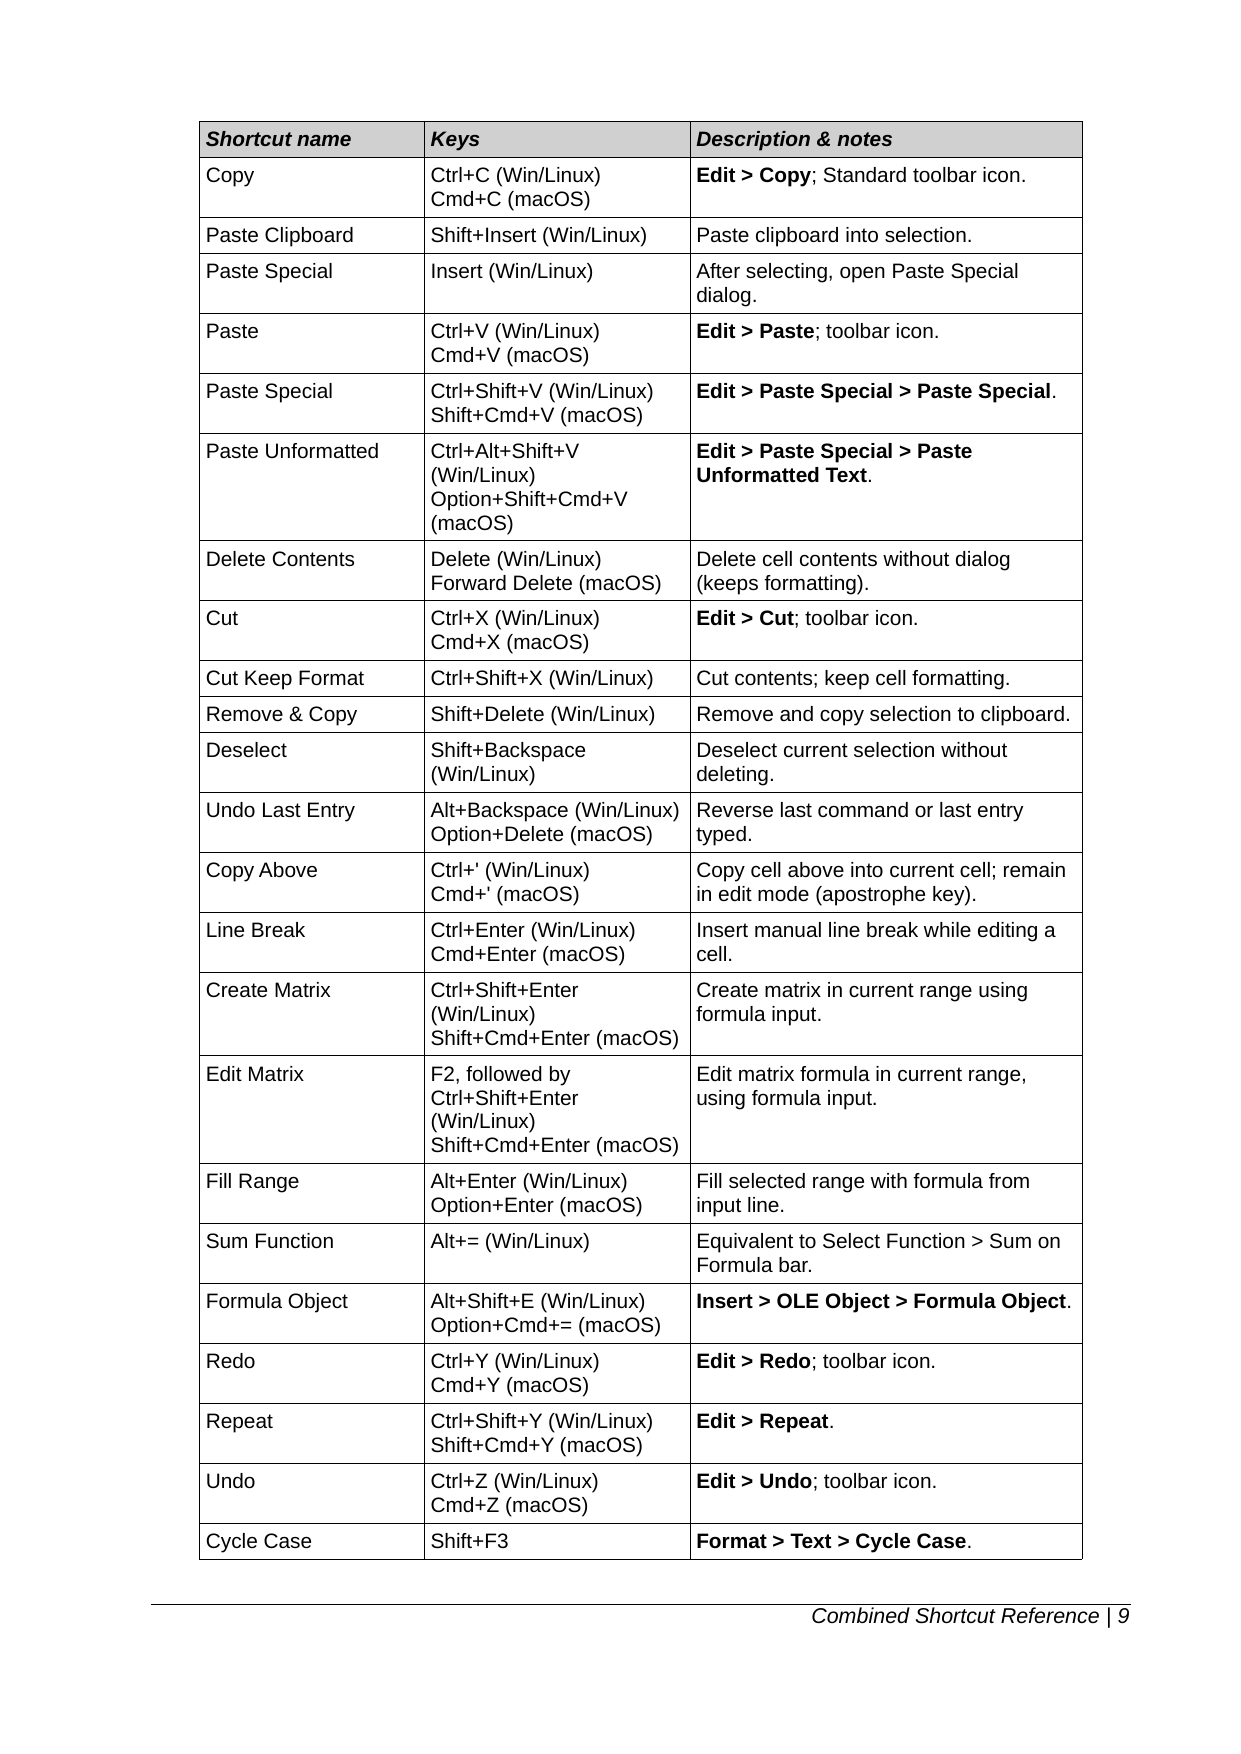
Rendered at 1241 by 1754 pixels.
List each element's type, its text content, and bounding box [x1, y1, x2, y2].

table_cell Edit > Repeat. [691, 1404, 1082, 1463]
table_cell Shift+Insert (Win/Linux) [425, 218, 690, 253]
table_cell Cut Keep Format [200, 661, 424, 696]
table_cell Delete Contents [200, 541, 424, 600]
table_cell Formula Object [200, 1284, 424, 1343]
table_cell Ctrl+X (Win/Linux) Cmd+X (macOS) [425, 601, 690, 660]
table_cell Edit > Cut; toolbar icon. [691, 601, 1082, 660]
table_cell Reverse last command or last entry typed. [691, 793, 1082, 852]
table_cell Edit > Paste Special > Paste Special. [691, 374, 1082, 432]
table_cell Edit > Paste Special > Paste Unformatted Text. [691, 434, 1082, 540]
table_cell Ctrl+Shift+V (Win/Linux) Shift+Cmd+V (macOS) [425, 374, 690, 432]
table_cell Undo [200, 1464, 424, 1523]
table_cell Cut [200, 601, 424, 660]
table_cell Ctrl+Z (Win/Linux) Cmd+Z (macOS) [425, 1464, 690, 1523]
table_cell After selecting, open Paste Special dialog. [691, 254, 1082, 313]
table_cell Cut contents; keep cell formatting. [691, 661, 1082, 696]
table_cell Paste Clipboard [200, 218, 424, 253]
table_cell Format > Text > Cycle Case. [691, 1524, 1082, 1558]
table_cell Shift+Backspace (Win/Linux) [425, 733, 690, 792]
table_header Description & notes [691, 122, 1082, 157]
table_cell Edit Matrix [200, 1056, 424, 1163]
table_cell Redo [200, 1344, 424, 1403]
table_cell Ctrl+Shift+Enter (Win/Linux) Shift+Cmd+Enter (macOS) [425, 973, 690, 1055]
table_cell Ctrl+Alt+Shift+V (Win/Linux) Option+Shift+Cmd+V (macOS) [425, 434, 690, 540]
table_cell Ctrl+Enter (Win/Linux) Cmd+Enter (macOS) [425, 913, 690, 972]
table_cell F2, followed by Ctrl+Shift+Enter (Win/Linux) Shift+Cmd+Enter (macOS) [425, 1056, 690, 1163]
table_cell Alt+Enter (Win/Linux) Option+Enter (macOS) [425, 1164, 690, 1223]
table_cell Alt+Backspace (Win/Linux) Option+Delete (macOS) [425, 793, 690, 852]
table_cell Equivalent to Select Function > Sum on Formula bar. [691, 1224, 1082, 1283]
table_cell Undo Last Entry [200, 793, 424, 852]
table_cell Paste Special [200, 254, 424, 313]
table_cell Deselect current selection without deleting. [691, 733, 1082, 792]
table_cell Repeat [200, 1404, 424, 1463]
table_cell Alt+= (Win/Linux) [425, 1224, 690, 1283]
table_cell Fill Range [200, 1164, 424, 1223]
table_cell Deselect [200, 733, 424, 792]
table_cell Ctrl+Shift+X (Win/Linux) [425, 661, 690, 696]
table_cell Ctrl+Shift+Y (Win/Linux) Shift+Cmd+Y (macOS) [425, 1404, 690, 1463]
table_cell Delete cell contents without dialog (keeps formatting). [691, 541, 1082, 600]
table_cell Paste Special [200, 374, 424, 432]
table_cell Edit matrix formula in current range, using formula input. [691, 1056, 1082, 1163]
table_cell Edit > Redo; toolbar icon. [691, 1344, 1082, 1403]
table_cell Remove & Copy [200, 697, 424, 732]
table_cell Paste [200, 314, 424, 373]
table_header Keys [425, 122, 690, 157]
table_cell Ctrl+C (Win/Linux) Cmd+C (macOS) [425, 158, 690, 217]
table_cell Fill selected range with formula from input line. [691, 1164, 1082, 1223]
table_cell Create Matrix [200, 973, 424, 1055]
table_cell Alt+Shift+E (Win/Linux) Option+Cmd+= (macOS) [425, 1284, 690, 1343]
table_cell Ctrl+V (Win/Linux) Cmd+V (macOS) [425, 314, 690, 373]
table_cell Insert (Win/Linux) [425, 254, 690, 313]
table_cell Ctrl+Y (Win/Linux) Cmd+Y (macOS) [425, 1344, 690, 1403]
table_cell Paste Unformatted [200, 434, 424, 540]
table_cell Sum Function [200, 1224, 424, 1283]
table_cell Shift+Delete (Win/Linux) [425, 697, 690, 732]
table_cell Insert > OLE Object > Formula Object. [691, 1284, 1082, 1343]
table_cell Shift+F3 [425, 1524, 690, 1558]
table_header Shortcut name [200, 122, 424, 157]
table_cell Ctrl+' (Win/Linux) Cmd+' (macOS) [425, 853, 690, 912]
table_cell Edit > Paste; toolbar icon. [691, 314, 1082, 373]
table_cell Line Break [200, 913, 424, 972]
table_cell Create matrix in current range using formula input. [691, 973, 1082, 1055]
table_cell Copy [200, 158, 424, 217]
table_cell Copy Above [200, 853, 424, 912]
table_cell Edit > Copy; Standard toolbar icon. [691, 158, 1082, 217]
table_cell Insert manual line break while editing a cell. [691, 913, 1082, 972]
table_cell Edit > Undo; toolbar icon. [691, 1464, 1082, 1523]
table_cell Paste clipboard into selection. [691, 218, 1082, 253]
table_cell Copy cell above into current cell; remain in edit mode (apostrophe key). [691, 853, 1082, 912]
table_cell Cycle Case [200, 1524, 424, 1558]
table_cell Delete (Win/Linux) Forward Delete (macOS) [425, 541, 690, 600]
table_cell Remove and copy selection to clipboard. [691, 697, 1082, 732]
